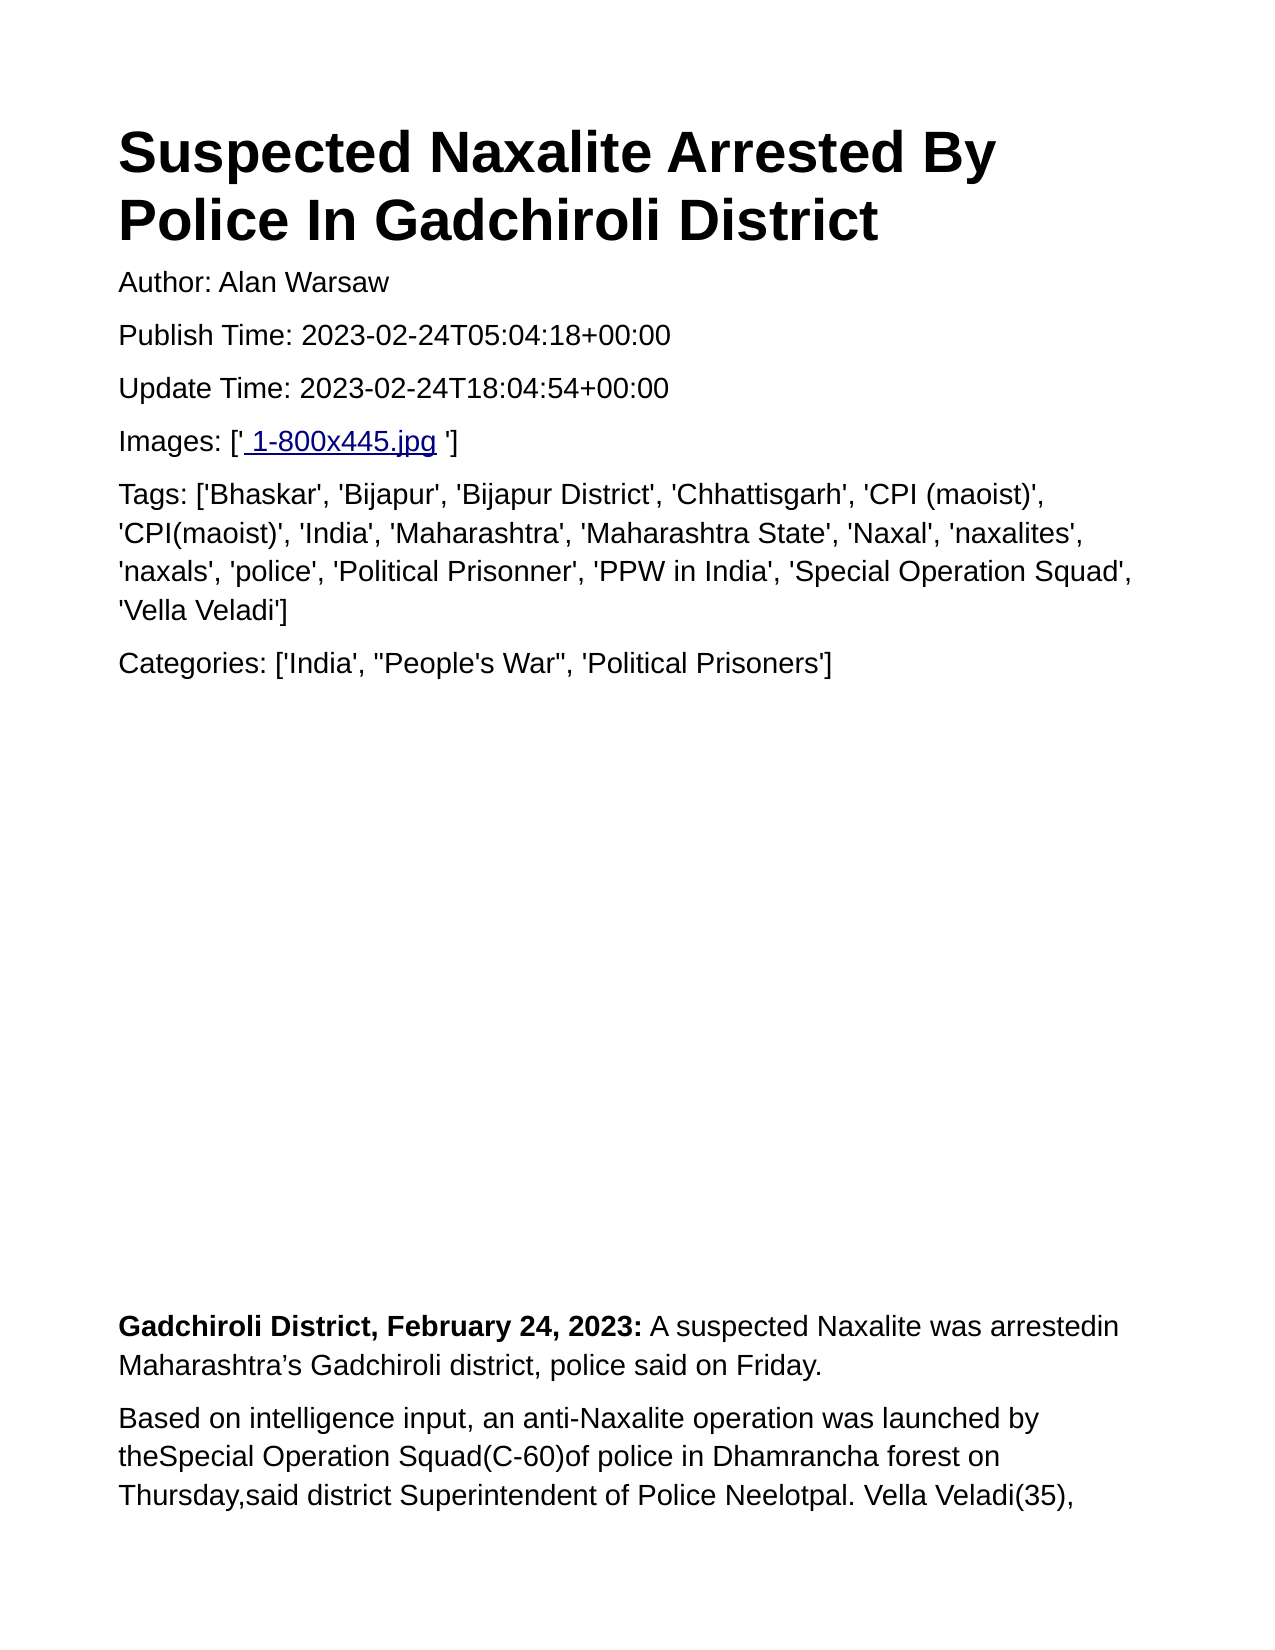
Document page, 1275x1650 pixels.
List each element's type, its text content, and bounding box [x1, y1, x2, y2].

text Images: [' 1-800x445.jpg '] [118, 424, 1157, 458]
text Publish Time: 2023-02-24T05:04:18+00:00 [118, 318, 1157, 351]
text Based on intelligence input, an anti-Naxalite operation was launched by theSpecial Operation Squad(C-60)of police in Dhamrancha forest on Thursday,said district Superintendent of Police Neelotpal. Vella Veladi(35), [118, 1401, 1157, 1512]
text Gadchiroli District, February 24, 2023: A suspected Naxalite was arrestedin Maharashtra’s Gadchiroli district, police said on Friday. [118, 699, 1157, 1381]
text Categories: ['India', "People's War", 'Political Prisoners'] [118, 646, 1157, 679]
text Author: Alan Warsaw [118, 265, 1157, 298]
text Update Time: 2023-02-24T18:04:54+00:00 [118, 371, 1157, 404]
text Tags: ['Bhaskar', 'Bijapur', 'Bijapur District', 'Chhattisgarh', 'CPI (maoist)', 'CPI(maoist)', 'India', 'Maharashtra', 'Maharashtra State', 'Naxal', 'naxalites', 'naxals', 'police', 'Political Prisonner', 'PPW in India', 'Special Operation Squad', 'Vella Veladi'] [118, 477, 1157, 626]
subtitle Suspected Naxalite Arrested By Police In Gadchiroli District [118, 118, 1157, 252]
